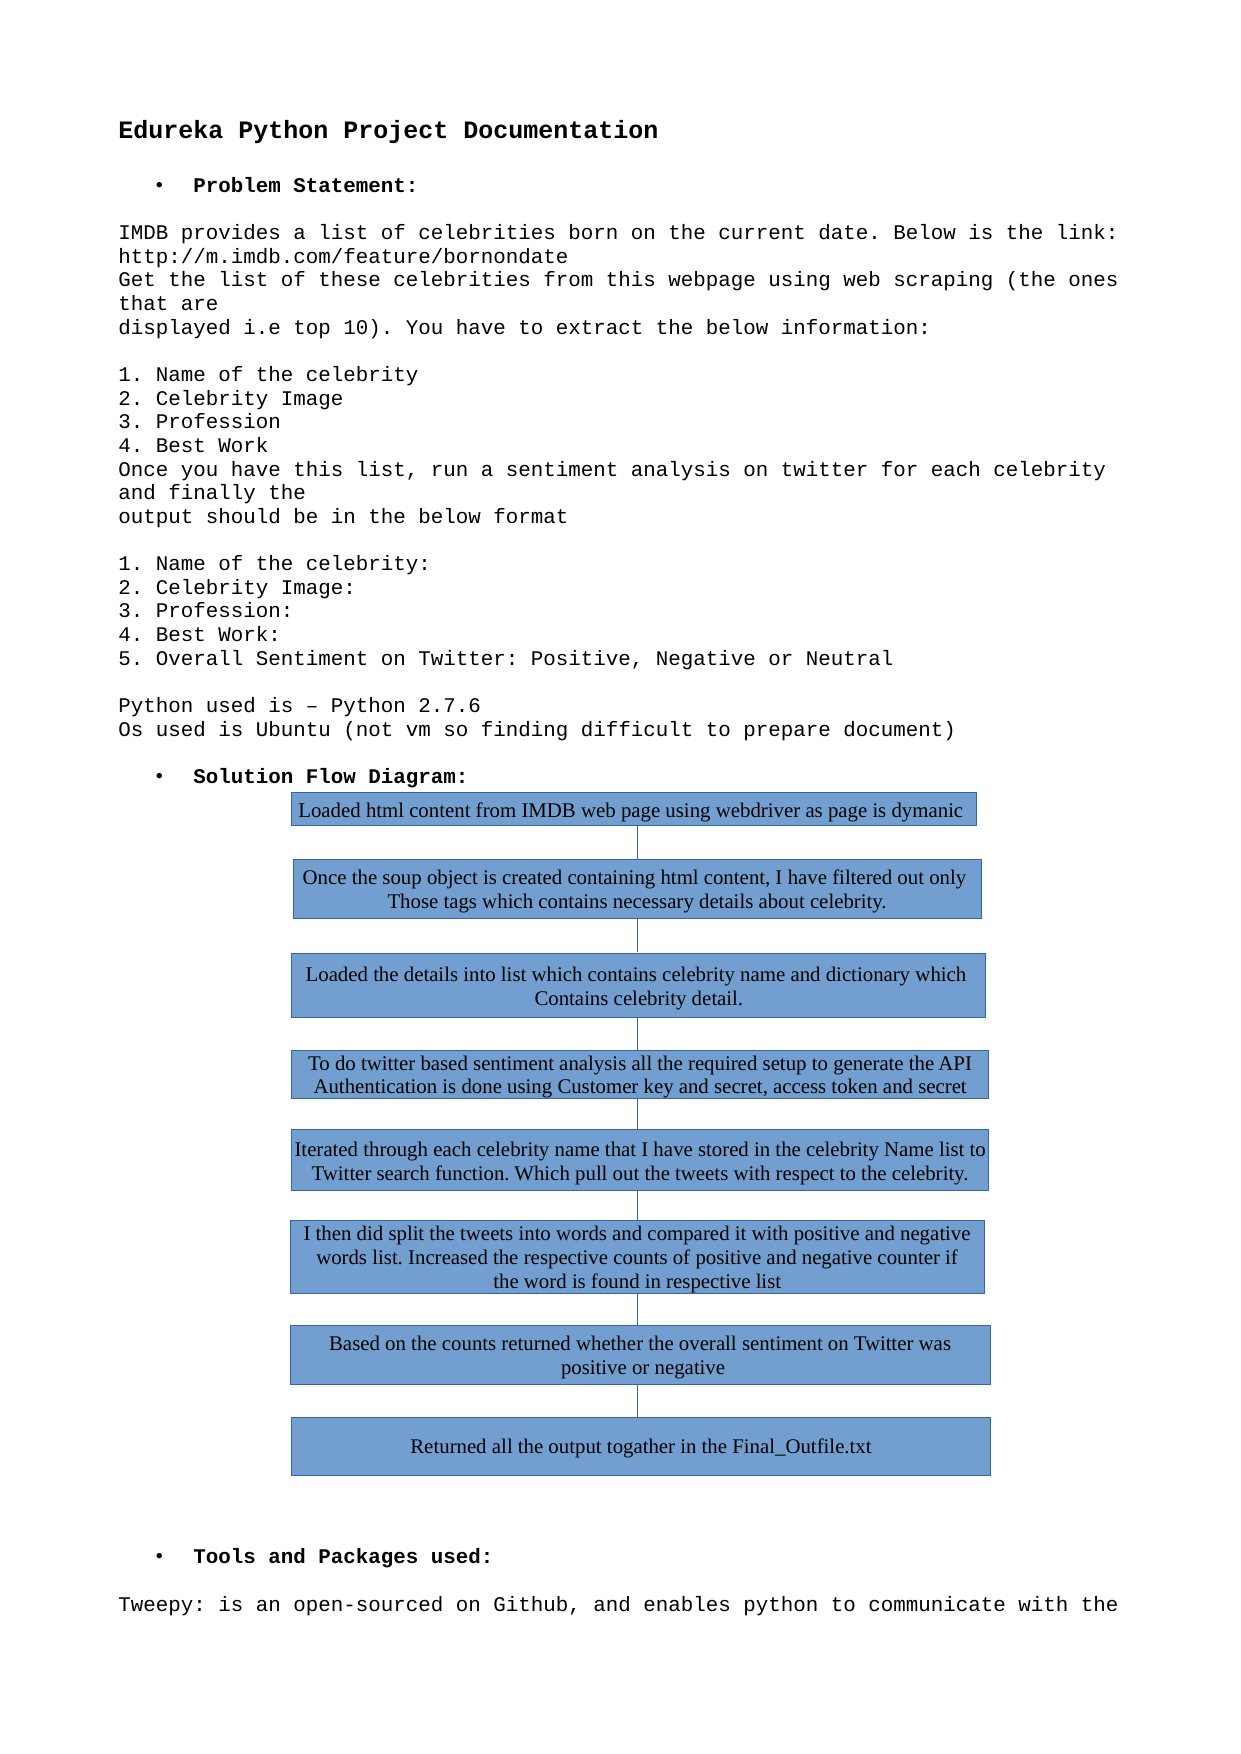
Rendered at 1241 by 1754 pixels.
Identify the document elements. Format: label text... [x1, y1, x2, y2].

list Tools and Packages used: [156, 1546, 1122, 1570]
text Get the list of these celebrities from this webpage using web scraping (the ones that are [118, 269, 1122, 317]
text 5. Overall Sentiment on Twitter: Positive, Negative or Neutral [118, 648, 1122, 671]
text 3. Profession [118, 411, 1122, 435]
list Solution Flow Diagram: [156, 766, 1122, 789]
text Edureka Python Project Documentation [118, 118, 1122, 146]
text Os used is Ubuntu (not vm so finding difficult to prepare document) [118, 719, 1122, 742]
text 3. Profession: [118, 600, 1122, 624]
text 2. Celebrity Image [118, 388, 1122, 411]
text 2. Celebrity Image: [118, 577, 1122, 600]
text IMDB provides a list of celebrities born on the current date. Below is the link: [118, 222, 1122, 246]
text Tweepy: is an open-sourced on Github, and enables python to communicate with the [118, 1593, 1122, 1617]
text http://m.imdb.com/feature/bornondate [118, 246, 1122, 269]
text displayed i.e top 10). You have to extract the below information: [118, 317, 1122, 340]
text Python used is – Python 2.7.6 [118, 695, 1122, 719]
text Once you have this list, run a sentiment analysis on twitter for each celebrity and finally the [118, 458, 1122, 506]
list Problem Statement: [156, 175, 1122, 198]
text 1. Name of the celebrity [118, 364, 1122, 388]
text 1. Name of the celebrity: [118, 553, 1122, 577]
text 4. Best Work [118, 435, 1122, 458]
text output should be in the below format [118, 506, 1122, 529]
text 4. Best Work: [118, 624, 1122, 648]
